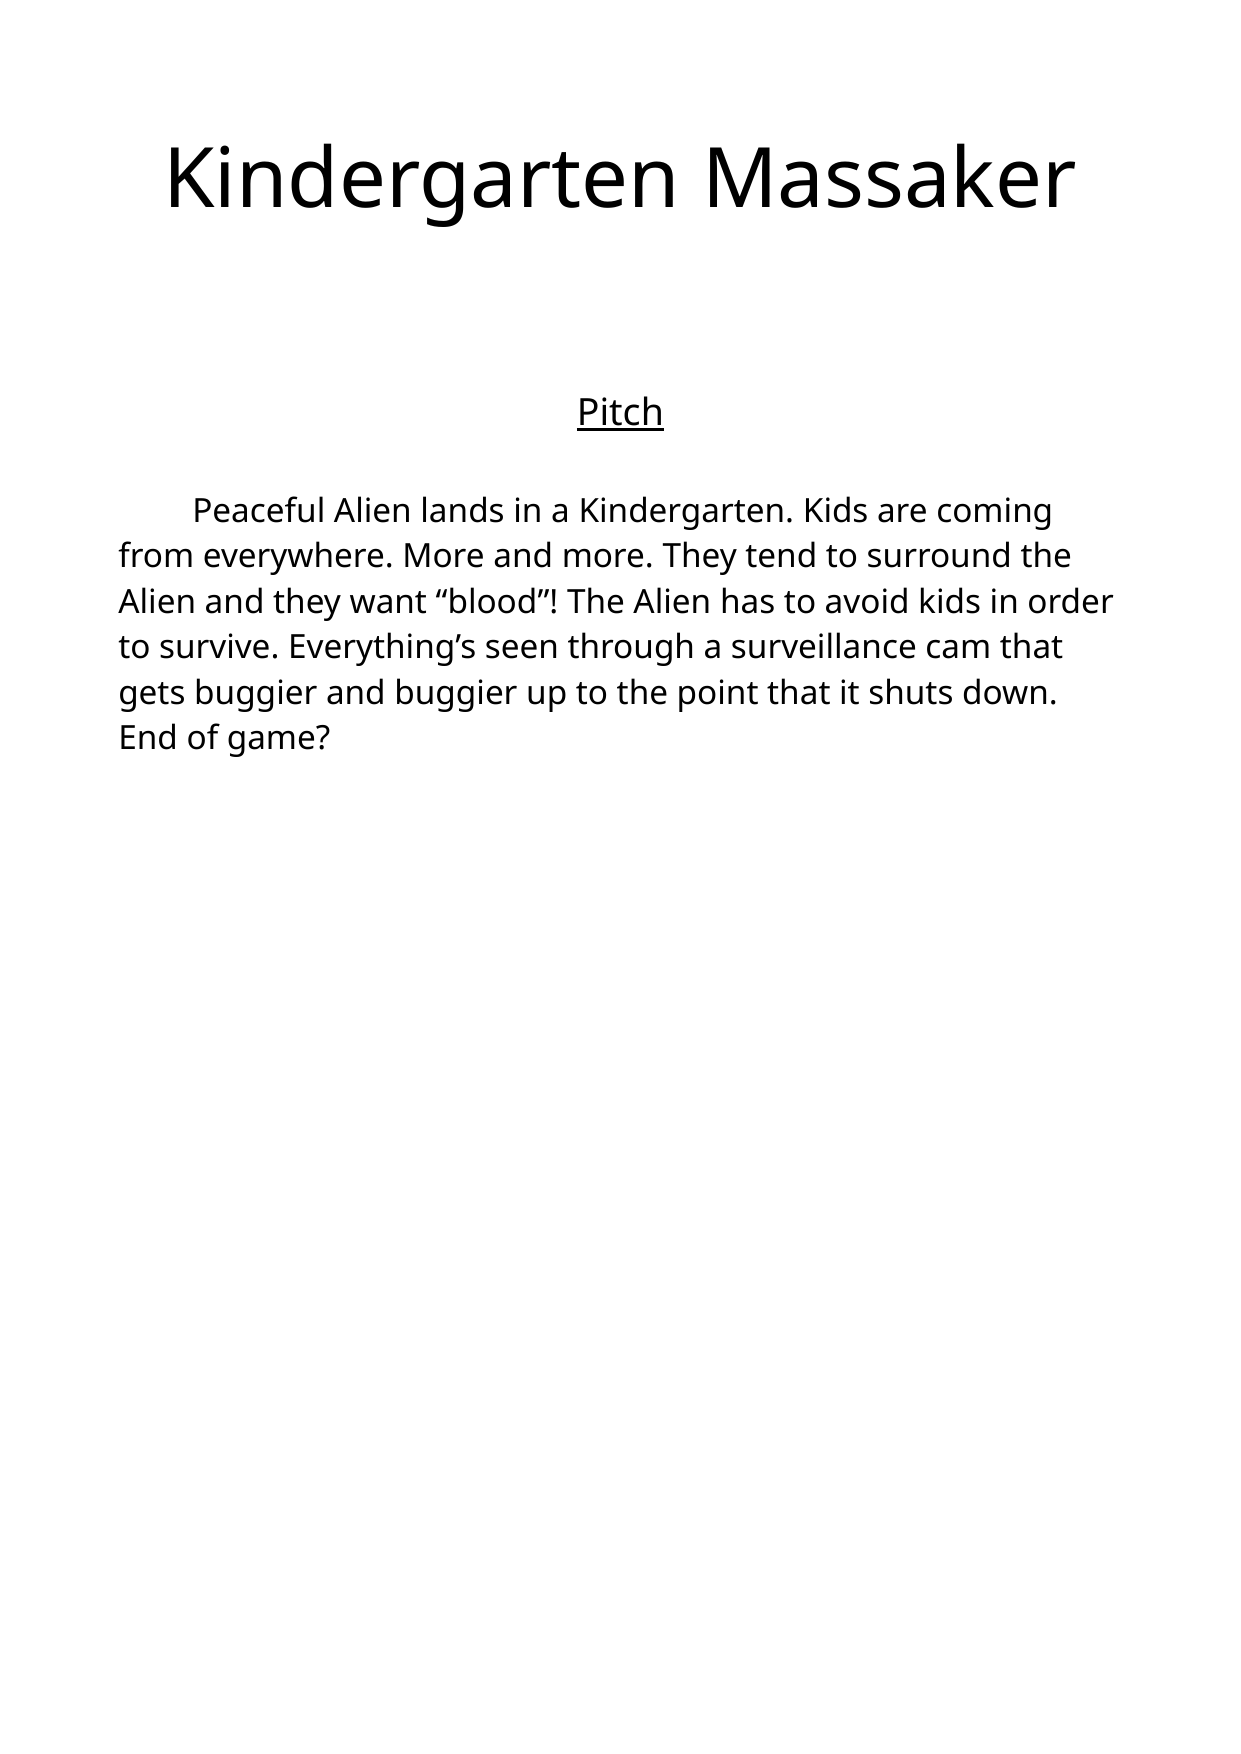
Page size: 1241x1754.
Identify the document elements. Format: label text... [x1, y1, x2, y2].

text Pitch [118, 385, 1122, 436]
text Kindergarten Massaker [118, 118, 1122, 232]
text Peaceful Alien lands in a Kindergarten. Kids are coming from everywhere. More and more. They tend to surround the Alien and they want “blood”! The Alien has to avoid kids in order to survive. Everything’s seen through a surveillance cam that gets buggier and buggier up to the point that it shuts down. End of game? [118, 487, 1122, 759]
